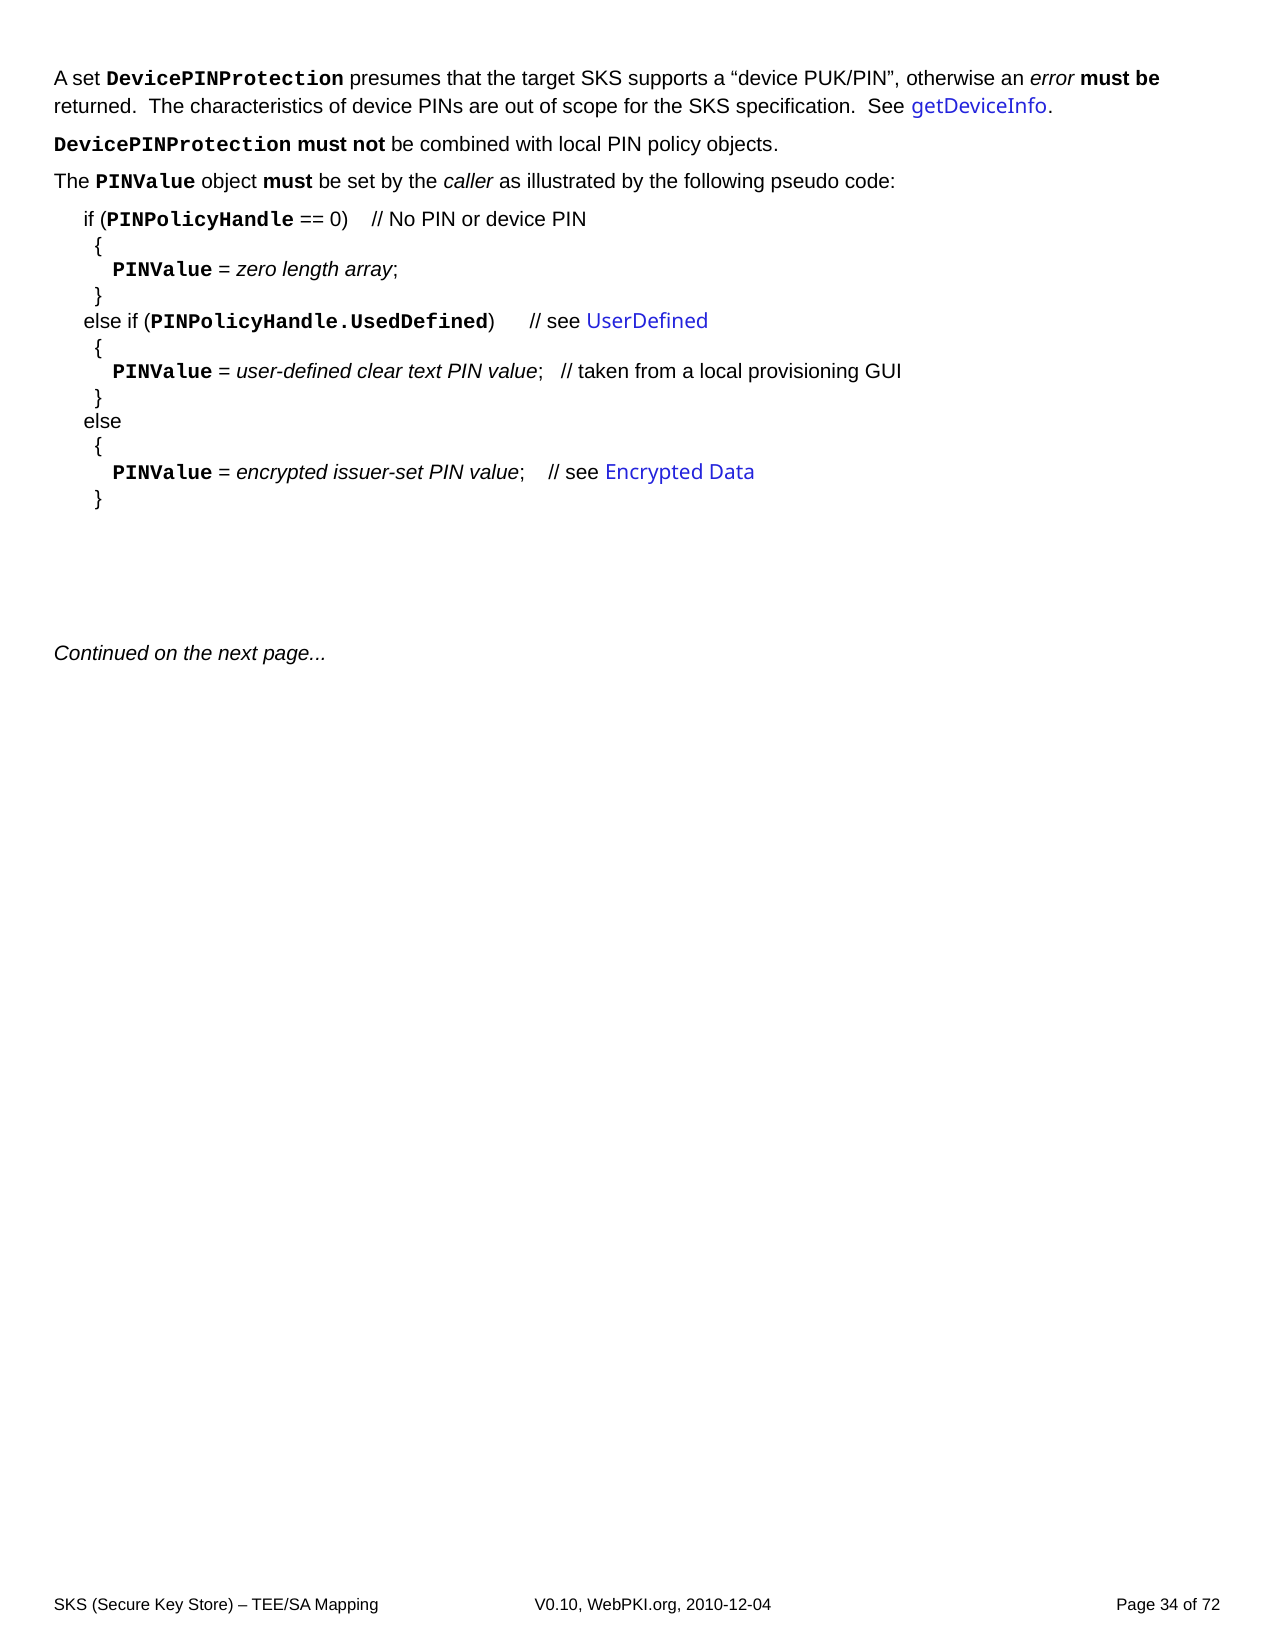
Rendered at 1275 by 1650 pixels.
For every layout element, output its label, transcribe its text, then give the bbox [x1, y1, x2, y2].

text } [83, 485, 1221, 509]
text else [83, 409, 1221, 433]
text PINValue = user-defined clear text PIN value; // taken from a local provisioning GUI [83, 359, 1221, 385]
text { [83, 335, 1221, 359]
text else if (PINPolicyHandle.UsedDefined) // see UserDefined [83, 307, 1221, 335]
text PINValue = encrypted issuer-set PIN value; // see Encrypted Data [83, 457, 1221, 485]
text A set DevicePINProtection presumes that the target SKS supports a “device PUK/PIN”, otherwise an error must be returned. The characteristics of device PINs are out of scope for the SKS specification. See getDeviceInfo. [54, 66, 1221, 120]
text } [83, 385, 1221, 409]
text { [83, 433, 1221, 457]
text Continued on the next page... [54, 616, 1221, 664]
text PINValue = zero length array; [83, 257, 1221, 283]
text The PINValue object must be set by the caller as illustrated by the following pseudo code: [54, 169, 1221, 195]
text DevicePINProtection must not be combined with local PIN policy objects. [54, 132, 1221, 158]
text { [83, 233, 1221, 257]
text if (PINPolicyHandle == 0) // No PIN or device PIN [83, 207, 1221, 233]
text } [83, 283, 1221, 307]
